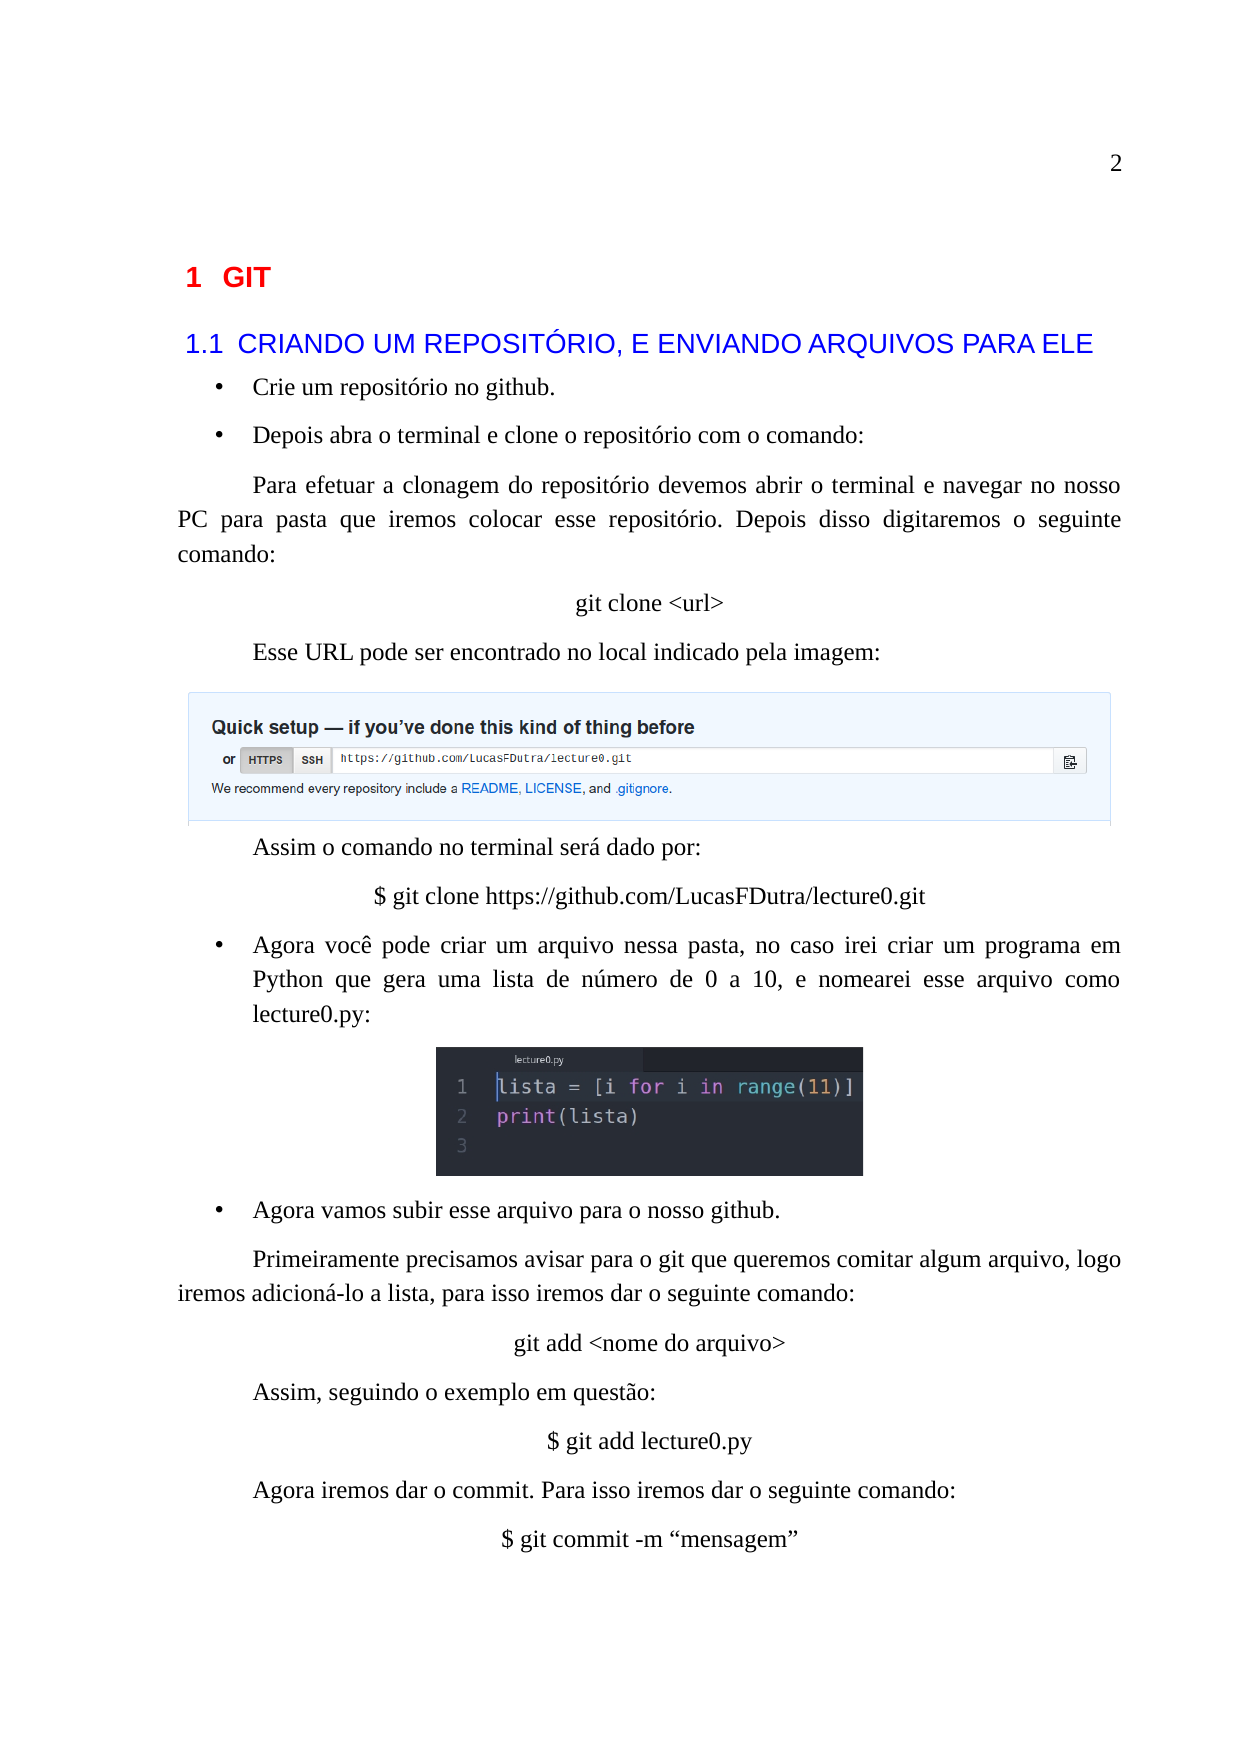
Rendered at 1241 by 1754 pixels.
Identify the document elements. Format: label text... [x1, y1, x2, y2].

text git clone <url> [177, 588, 1122, 616]
subtitle Criando um repositório, e enviando arquivos para ele [177, 327, 1122, 359]
list Depois abra o terminal e clone o repositório com o comando: [215, 421, 1122, 449]
list Agora vamos subir esse arquivo para o nosso github. [215, 1195, 1122, 1224]
text $ git clone https://github.com/LucasFDutra/lecture0.git [177, 881, 1122, 909]
text Agora iremos dar o commit. Para isso iremos dar o seguinte comando: [177, 1475, 1122, 1503]
text Esse URL pode ser encontrado no local indicado pela imagem: [177, 637, 1122, 666]
text Para efetuar a clonagem do repositório devemos abrir o terminal e navegar no nosso PC para pasta que iremos colocar esse repositório. Depois disso digitaremos o seguinte comando: [177, 470, 1122, 567]
text git add <nome do arquivo> [177, 1328, 1122, 1356]
text Primeiramente precisamos avisar para o git que queremos comitar algum arquivo, logo iremos adicioná-lo a lista, para isso iremos dar o seguinte comando: [177, 1244, 1122, 1307]
text Assim, seguindo o exemplo em questão: [177, 1377, 1122, 1405]
text Assim o comando no terminal será dado por: [177, 686, 1122, 860]
list Agora você pode criar um arquivo nessa pasta, no caso irei criar um programa em Python que gera uma lista de número de 0 a 10, e nomearei esse arquivo como lecture0.py: [215, 930, 1122, 1027]
picture [182, 685, 1118, 826]
subtitle Git [177, 260, 1122, 294]
list Crie um repositório no github. [215, 372, 1122, 400]
picture [436, 1047, 864, 1176]
text $ git add lecture0.py [177, 1426, 1122, 1454]
text $ git commit -m “mensagem” [177, 1524, 1122, 1553]
